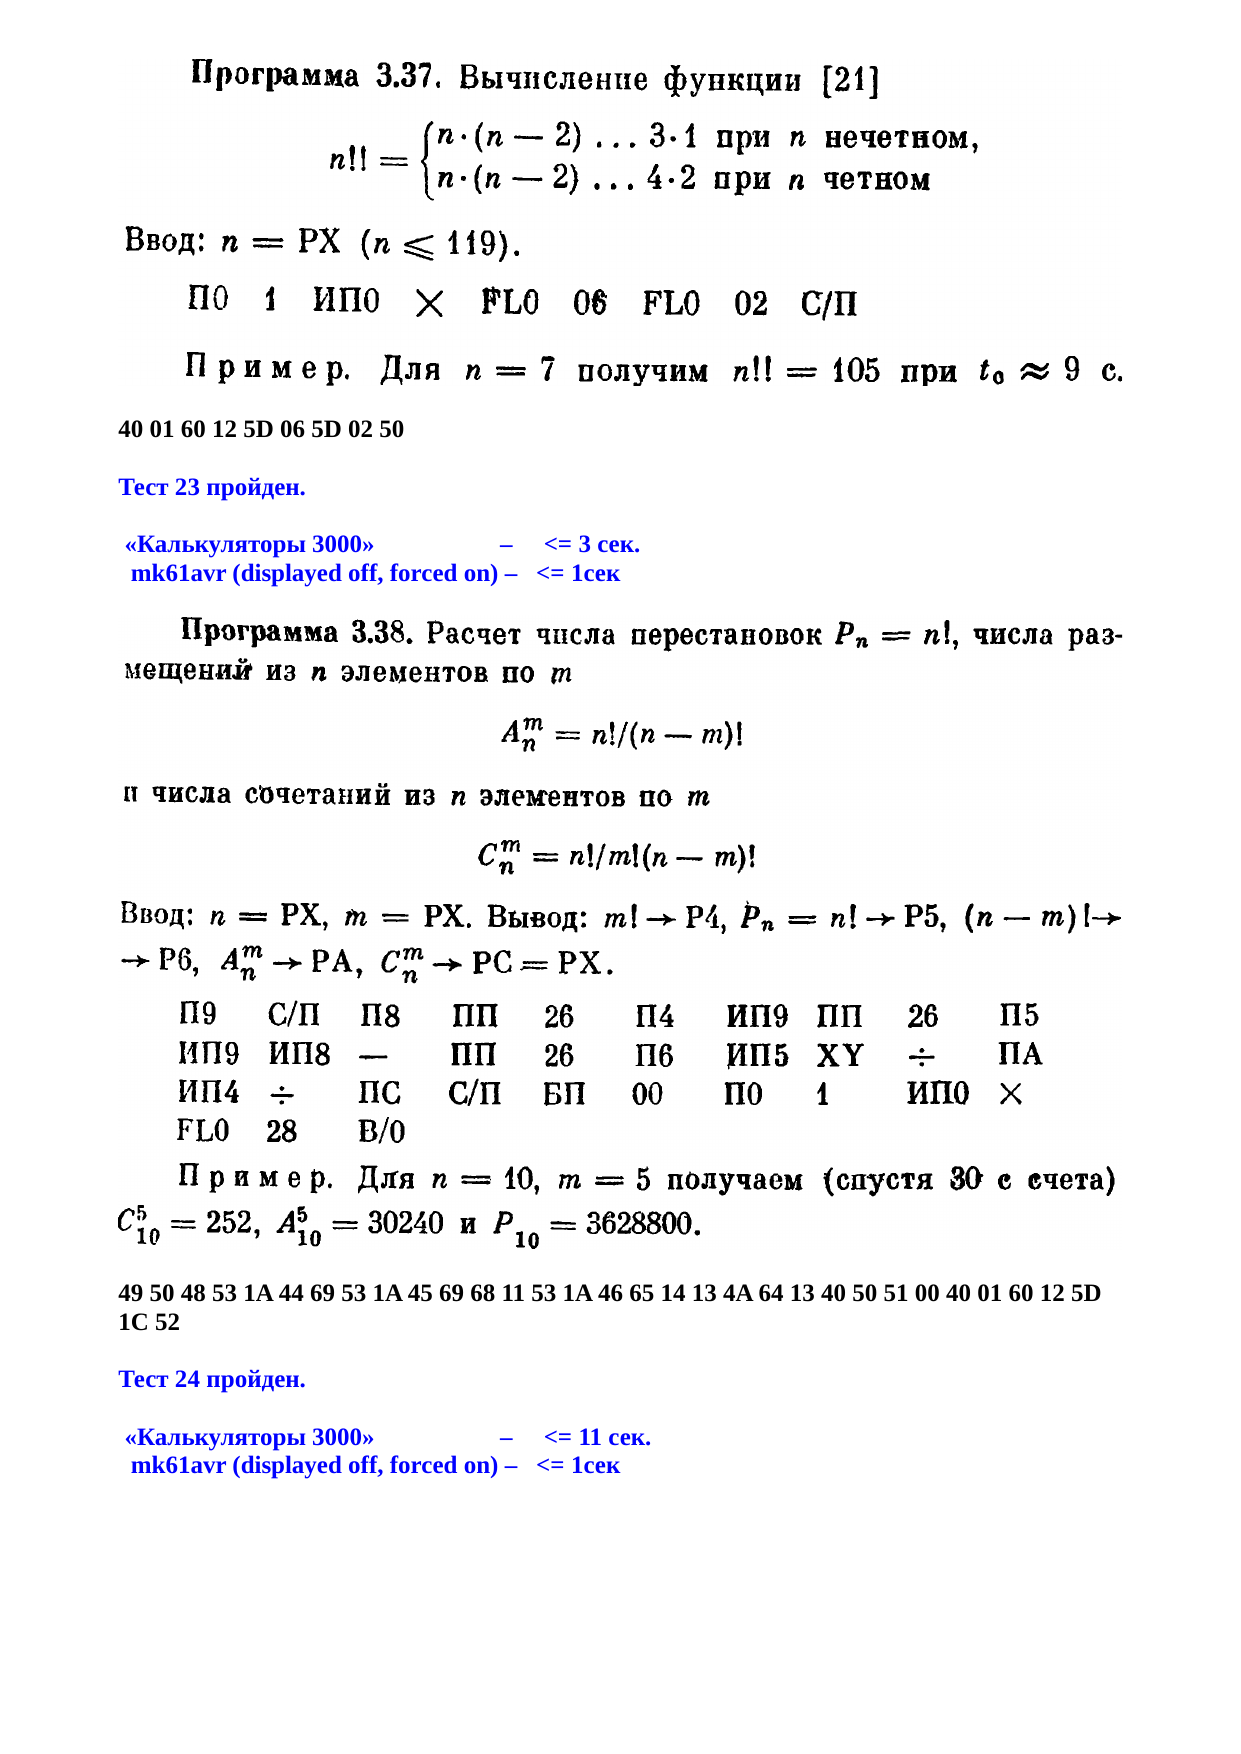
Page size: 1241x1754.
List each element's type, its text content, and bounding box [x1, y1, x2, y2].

text Тест 24 пройден. [118, 1364, 1122, 1393]
text Тест 23 пройден. [118, 472, 1122, 501]
text mk61avr (displayed off, forced on) – <= 1сек [118, 558, 1122, 587]
text «Калькуляторы 3000» – <= 11 сек. [118, 1422, 1122, 1451]
picture [118, 615, 1123, 1250]
text 49 50 48 53 1A 44 69 53 1A 45 69 68 11 53 1A 46 65 14 13 4A 64 13 40 50 51 00 40 01 60 12 5D 1C 52 [118, 1278, 1122, 1336]
text 40 01 60 12 5D 06 5D 02 50 [118, 414, 1122, 443]
picture [118, 59, 1123, 386]
text mk61avr (displayed off, forced on) – <= 1сек [118, 1451, 1122, 1479]
text «Калькуляторы 3000» – <= 3 сек. [118, 529, 1122, 558]
